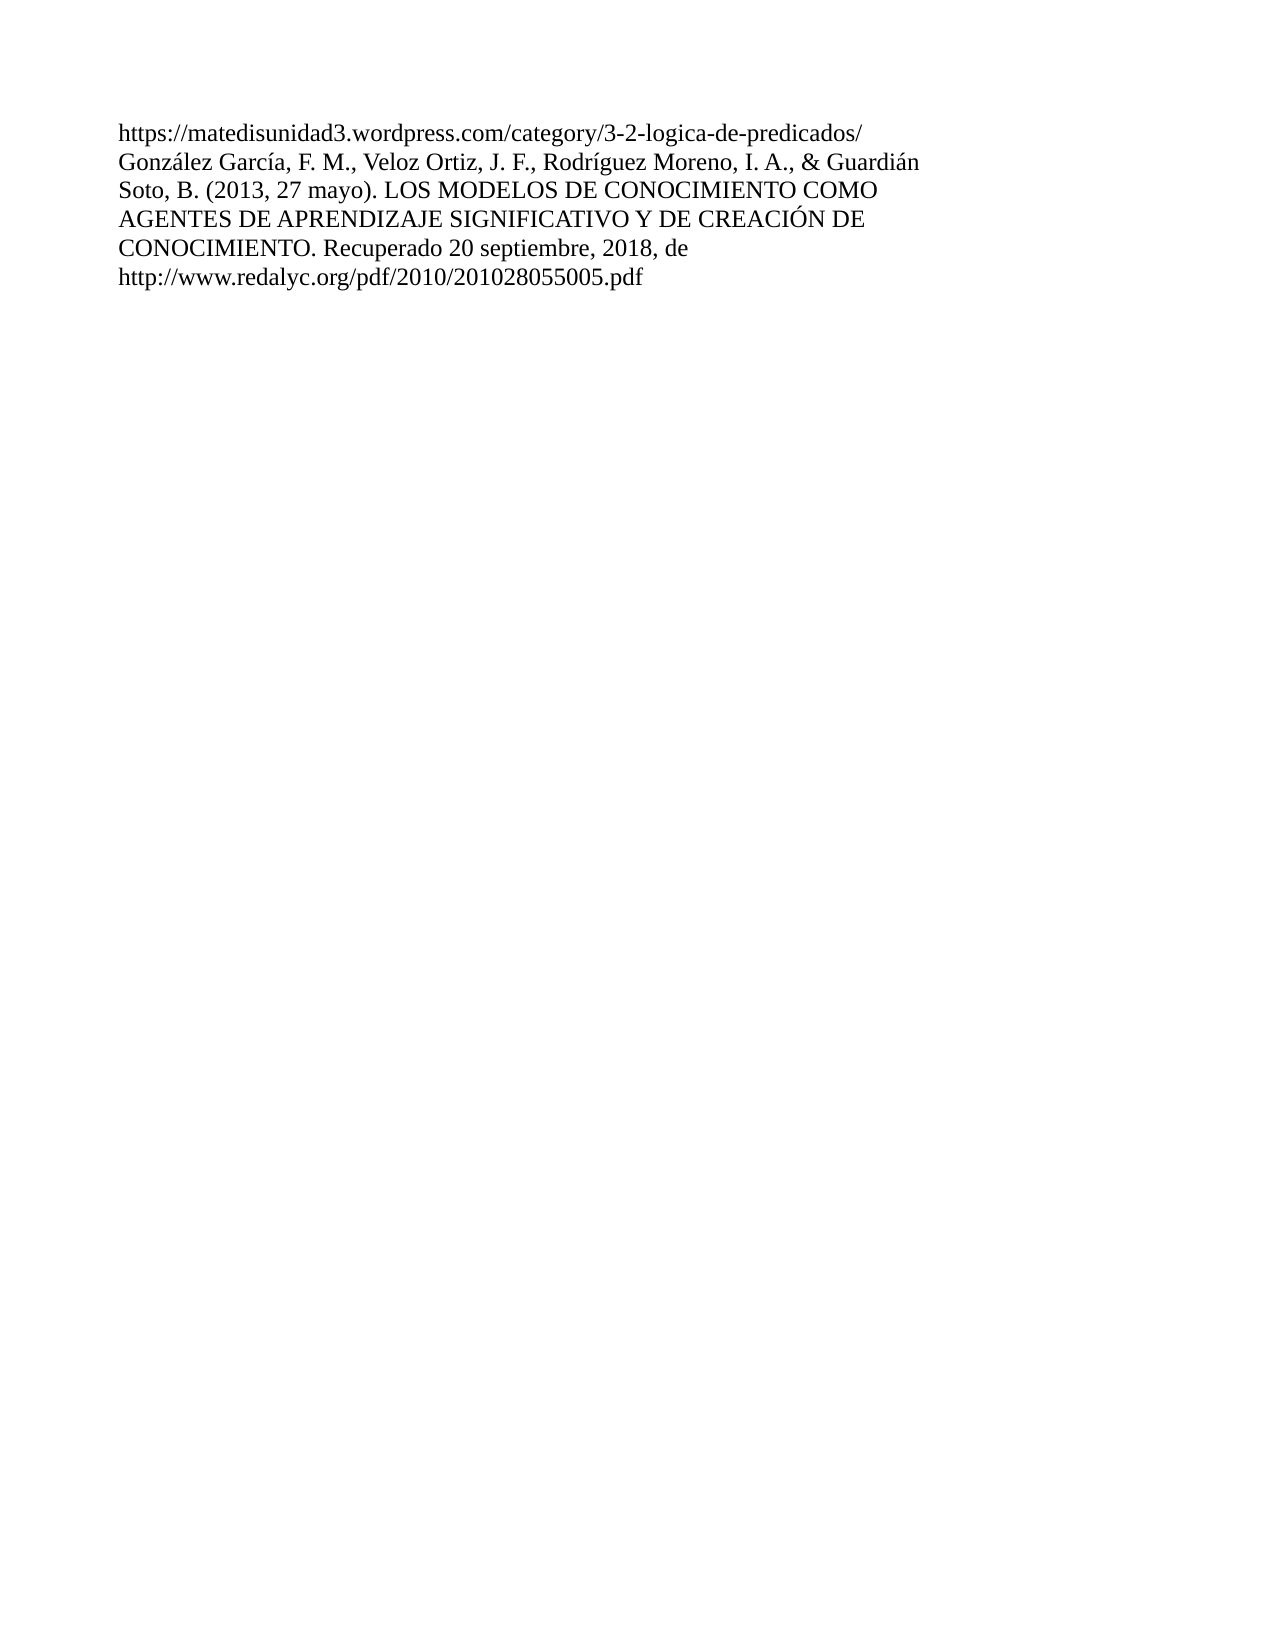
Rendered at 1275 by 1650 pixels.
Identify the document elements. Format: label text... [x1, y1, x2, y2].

text AGENTES DE APRENDIZAJE SIGNIFICATIVO Y DE CREACIÓN DE [118, 204, 1157, 233]
text Soto, B. (2013, 27 mayo). LOS MODELOS DE CONOCIMIENTO COMO [118, 176, 1157, 204]
text http://www.redalyc.org/pdf/2010/201028055005.pdf [118, 262, 1157, 291]
text González García, F. M., Veloz Ortiz, J. F., Rodríguez Moreno, I. A., & Guardián [118, 147, 1157, 176]
text CONOCIMIENTO. Recuperado 20 septiembre, 2018, de [118, 233, 1157, 262]
text https://matedisunidad3.wordpress.com/category/3-2-logica-de-predicados/ [118, 118, 1157, 147]
